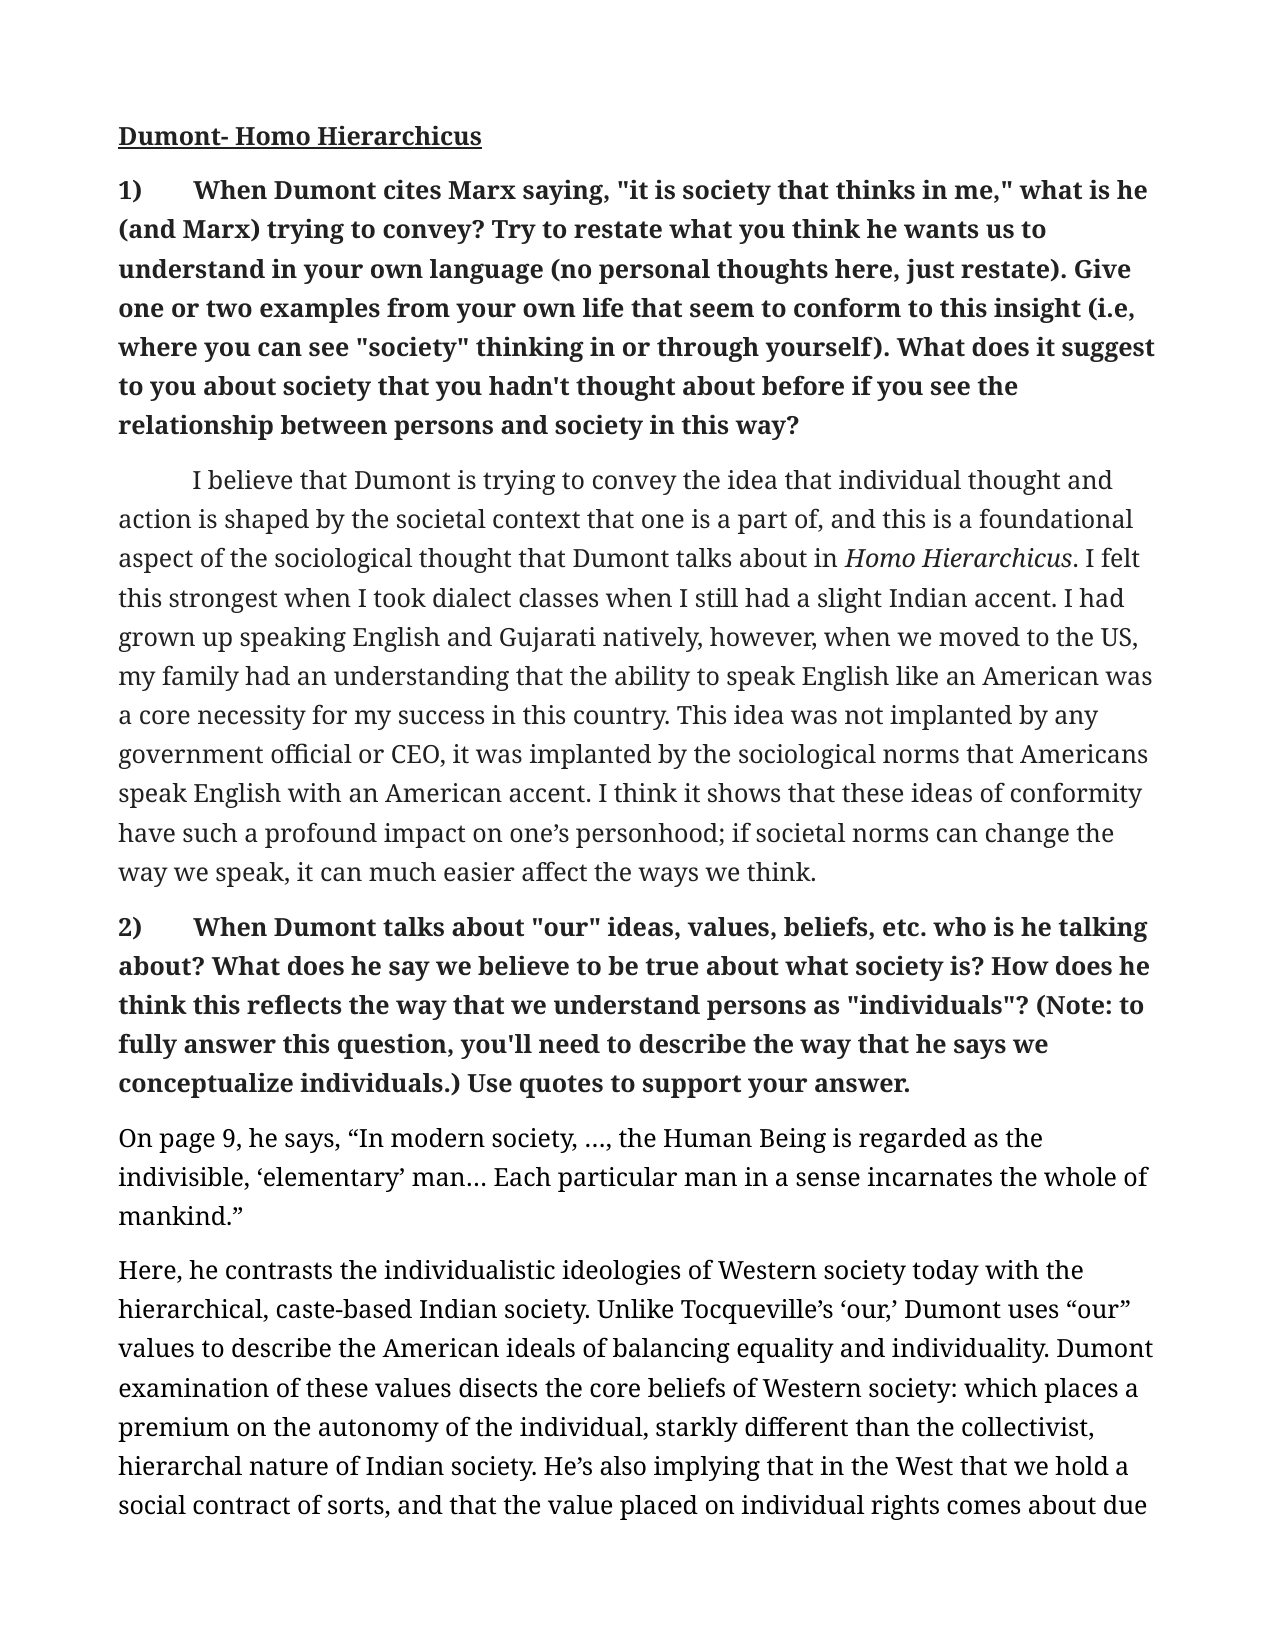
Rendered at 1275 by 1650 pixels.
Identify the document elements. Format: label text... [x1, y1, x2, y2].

list When Dumont talks about "our" ideas, values, beliefs, etc. who is he talking about? What does he say we believe to be true about what society is? How does he think this reflects the way that we understand persons as "individuals"? (Note: to fully answer this question, you'll need to describe the way that he says we conceptualize individuals.) Use quotes to support your answer. [118, 909, 1157, 1100]
list When Dumont cites Marx saying, "it is society that thinks in me," what is he (and Marx) trying to convey? Try to restate what you think he wants us to understand in your own language (no personal thoughts here, just restate). Give one or two examples from your own life that seem to conform to this insight (i.e, where you can see "society" thinking in or through yourself). What does it suggest to you about society that you hadn't thought about before if you see the relationship between persons and society in this way? [118, 173, 1157, 442]
text On page 9, he says, “In modern society, …, the Human Being is regarded as the indivisible, ‘elementary’ man… Each particular man in a sense incarnates the whole of mankind.” [118, 1121, 1157, 1233]
text I believe that Dumont is trying to convey the idea that individual thought and action is shaped by the societal context that one is a part of, and this is a foundational aspect of the sociological thought that Dumont talks about in Homo Hierarchicus. I felt this strongest when I took dialect classes when I still had a slight Indian accent. I had grown up speaking English and Gujarati natively, however, when we moved to the US, my family had an understanding that the ability to speak English like an American was a core necessity for my success in this country. This idea was not implanted by any government official or CEO, it was implanted by the sociological norms that Americans speak English with an American accent. I think it shows that these ideas of conformity have such a profound impact on one’s personhood; if societal norms can change the way we speak, it can much easier affect the ways we think. [118, 463, 1157, 888]
text Dumont- Homo Hierarchicus [118, 118, 1157, 152]
text Here, he contrasts the individualistic ideologies of Western society today with the hierarchical, caste-based Indian society. Unlike Tocqueville’s ‘our,’ Dumont uses “our” values to describe the American ideals of balancing equality and individuality. Dumont examination of these values disects the core beliefs of Western society: which places a premium on the autonomy of the individual, starkly different than the collectivist, hierarchal nature of Indian society. He’s also implying that in the West that we hold a social contract of sorts, and that the value placed on individual rights comes about due [118, 1253, 1157, 1522]
